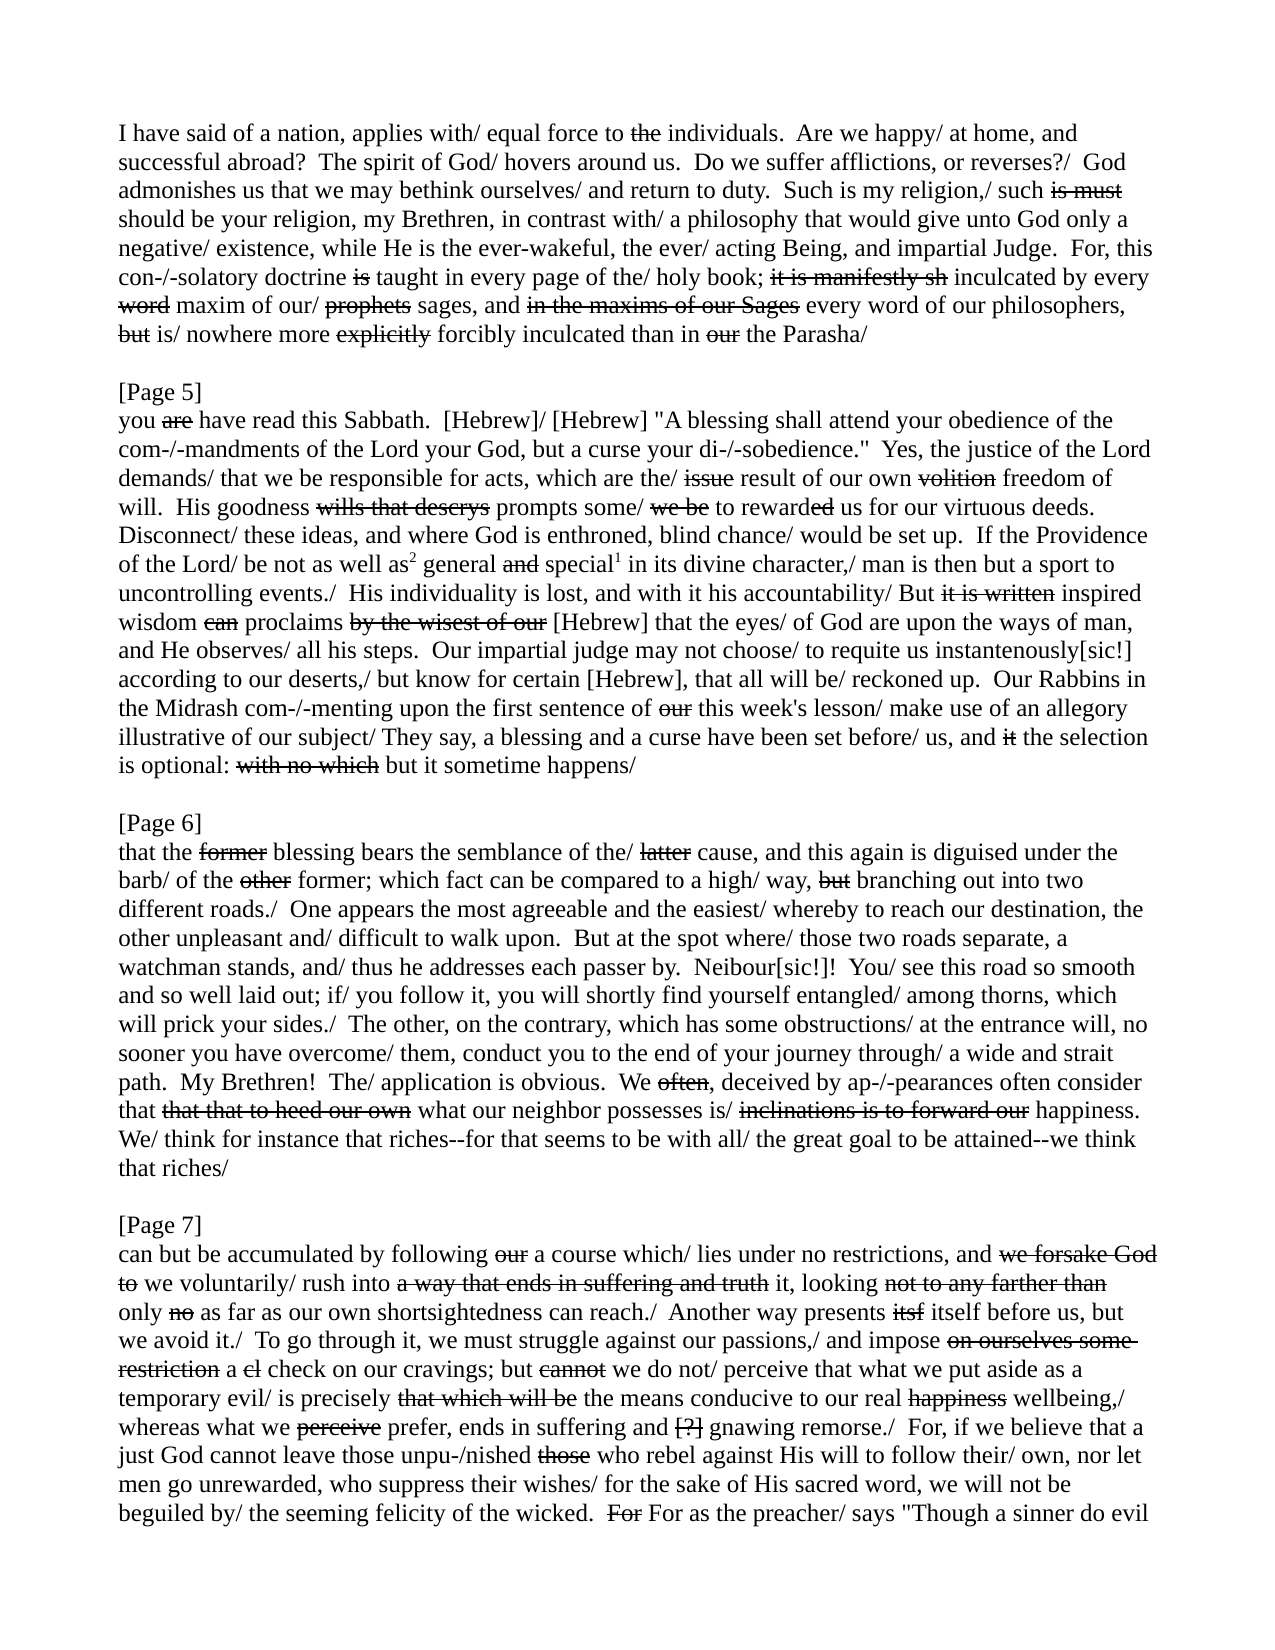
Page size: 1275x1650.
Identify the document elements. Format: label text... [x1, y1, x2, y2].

text you are have read this Sabbath. [Hebrew]/ [Hebrew] "A blessing shall attend your obedience of the com-/-mandments of the Lord your God, but a curse your di-/-sobedience." Yes, the justice of the Lord demands/ that we be responsible for acts, which are the/ issue result of our own volition freedom of will. His goodness wills that descrys prompts some/ we be to rewarded us for our virtuous deeds. Disconnect/ these ideas, and where God is enthroned, blind chance/ would be set up. If the Providence of the Lord/ be not as well as2 general and special1 in its divine character,/ man is then but a sport to uncontrolling events./ His individuality is lost, and with it his accountability/ But it is written inspired wisdom can proclaims by the wisest of our [Hebrew] that the eyes/ of God are upon the ways of man, and He observes/ all his steps. Our impartial judge may not choose/ to requite us instantenously[sic!] according to our deserts,/ but know for certain [Hebrew], that all will be/ reckoned up. Our Rabbins in the Midrash com-/-menting upon the first sentence of our this week's lesson/ make use of an allegory illustrative of our subject/ They say, a blessing and a curse have been set before/ us, and it the selection is optional: with no which but it sometime happens/ [118, 406, 1157, 779]
text [Page 6] [118, 808, 1157, 837]
text that the former blessing bears the semblance of the/ latter cause, and this again is diguised under the barb/ of the other former; which fact can be compared to a high/ way, but branching out into two different roads./ One appears the most agreeable and the easiest/ whereby to reach our destination, the other unpleasant and/ difficult to walk upon. But at the spot where/ those two roads separate, a watchman stands, and/ thus he addresses each passer by. Neibour[sic!]! You/ see this road so smooth and so well laid out; if/ you follow it, you will shortly find yourself entangled/ among thorns, which will prick your sides./ The other, on the contrary, which has some obstructions/ at the entrance will, no sooner you have overcome/ them, conduct you to the end of your journey through/ a wide and strait path. My Brethren! The/ application is obvious. We often, deceived by ap-/-pearances often consider that that that to heed our own what our neighbor possesses is/ inclinations is to forward our happiness. We/ think for instance that riches--for that seems to be with all/ the great goal to be attained--we think that riches/ [118, 837, 1157, 1182]
text I have said of a nation, applies with/ equal force to the individuals. Are we happy/ at home, and successful abroad? The spirit of God/ hovers around us. Do we suffer afflictions, or reverses?/ God admonishes us that we may bethink ourselves/ and return to duty. Such is my religion,/ such is must should be your religion, my Brethren, in contrast with/ a philosophy that would give unto God only a negative/ existence, while He is the ever-wakeful, the ever/ acting Being, and impartial Judge. For, this con-/-solatory doctrine is taught in every page of the/ holy book; it is manifestly sh inculcated by every word maxim of our/ prophets sages, and in the maxims of our Sages every word of our philosophers, but is/ nowhere more explicitly forcibly inculcated than in our the Parasha/ [118, 118, 1157, 348]
text [Page 7] [118, 1211, 1157, 1239]
text can but be accumulated by following our a course which/ lies under no restrictions, and we forsake God to we voluntarily/ rush into a way that ends in suffering and truth it, looking not to any farther than only no as far as our own shortsightedness can reach./ Another way presents itsf itself before us, but we avoid it./ To go through it, we must struggle against our passions,/ and impose on ourselves some restriction a cl check on our cravings; but cannot we do not/ perceive that what we put aside as a temporary evil/ is precisely that which will be the means conducive to our real happiness wellbeing,/ whereas what we perceive prefer, ends in suffering and [?] gnawing remorse./ For, if we believe that a just God cannot leave those unpu-/nished those who rebel against His will to follow their/ own, nor let men go unrewarded, who suppress their wishes/ for the sake of His sacred word, we will not be beguiled by/ the seeming felicity of the wicked. For For as the preacher/ says "Though a sinner do evil [118, 1239, 1157, 1527]
text [Page 5] [118, 377, 1157, 406]
